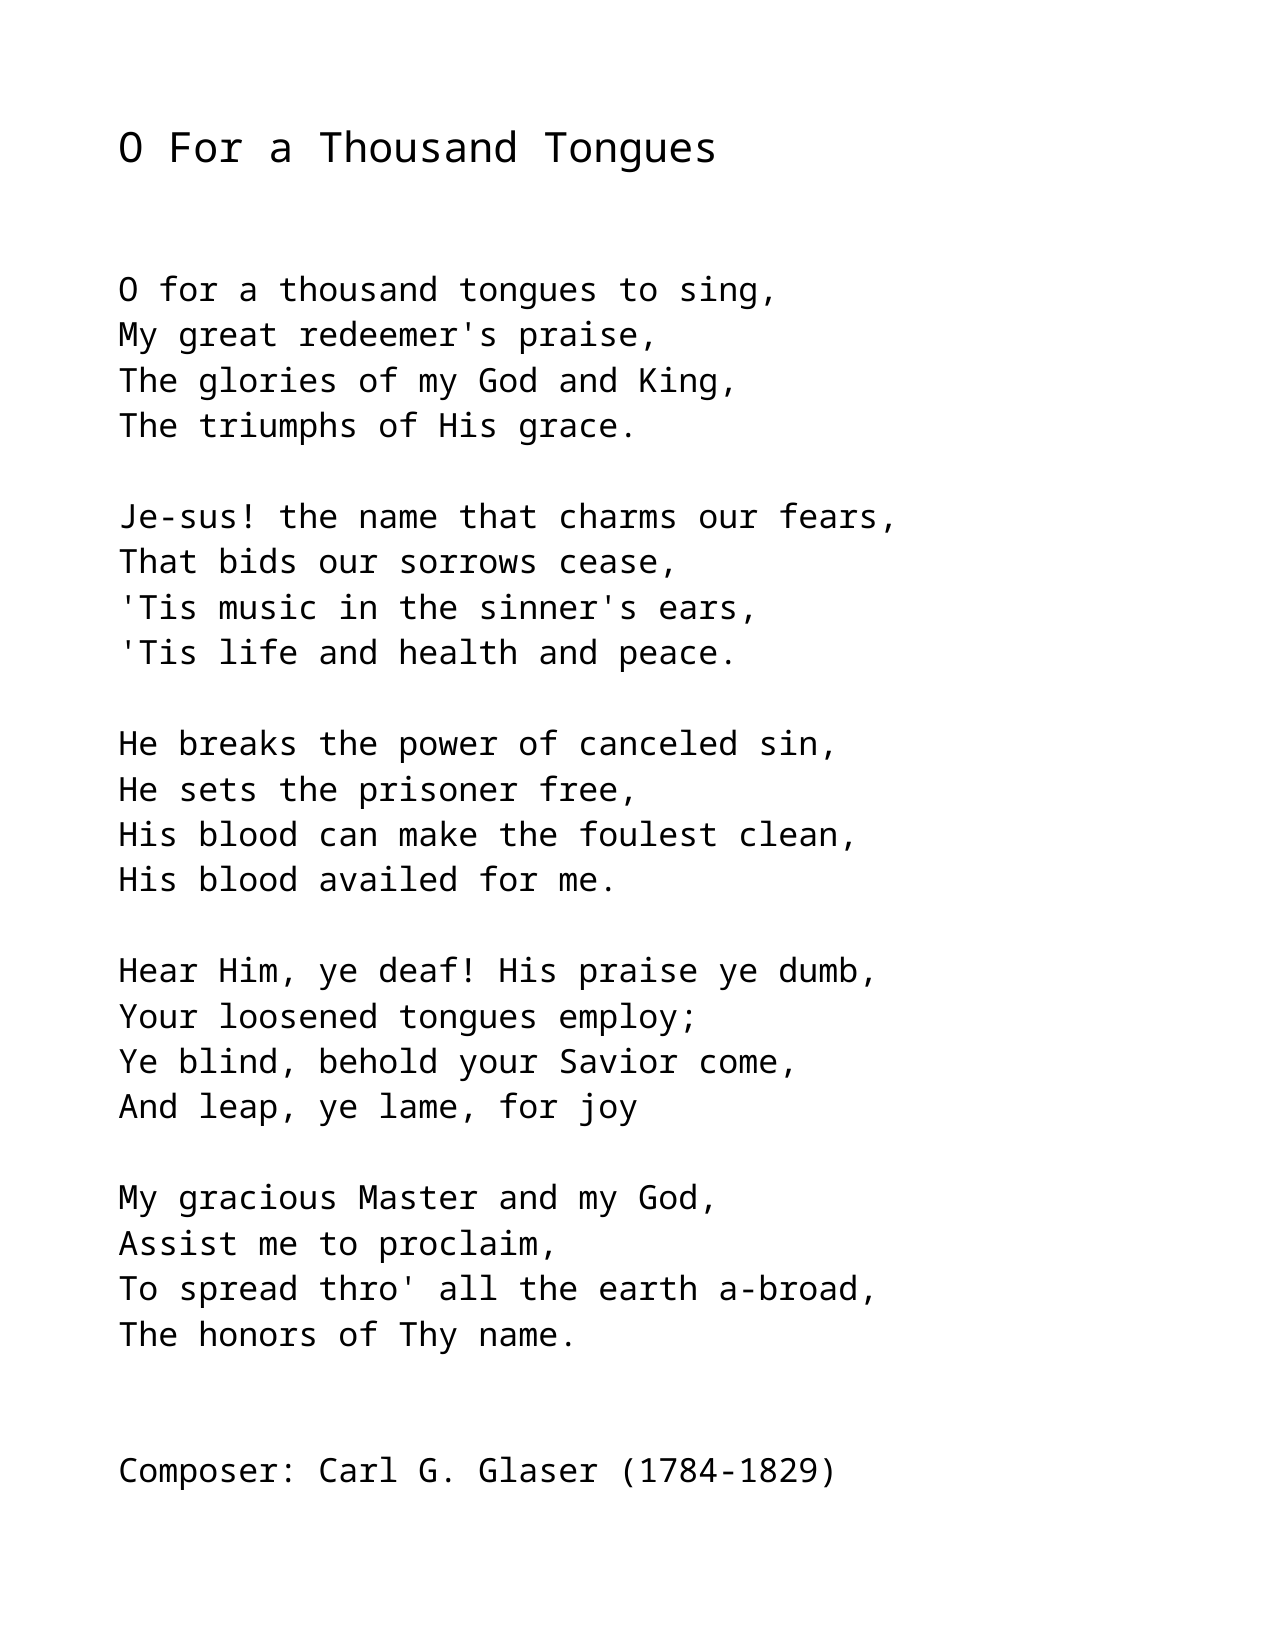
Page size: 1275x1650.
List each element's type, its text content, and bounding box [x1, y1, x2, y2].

text His blood can make the foulest clean, [118, 811, 1157, 856]
text Hear Him, ye deaf! His praise ye dumb, [118, 947, 1157, 992]
text 'Tis life and health and peace. [118, 629, 1157, 674]
text And leap, ye lame, for joy [118, 1083, 1157, 1129]
text O For a Thousand Tongues [118, 118, 1157, 175]
text His blood availed for me. [118, 856, 1157, 902]
text Ye blind, behold your Savior come, [118, 1038, 1157, 1083]
text My gracious Master and my God, [118, 1174, 1157, 1219]
text My great redeemer's praise, [118, 311, 1157, 357]
text The glories of my God and King, [118, 357, 1157, 402]
text He sets the prisoner free, [118, 765, 1157, 811]
text 'Tis music in the sinner's ears, [118, 584, 1157, 629]
text To spread thro' all the earth a-broad, [118, 1265, 1157, 1310]
text O for a thousand tongues to sing, [118, 266, 1157, 311]
text Your loosened tongues employ; [118, 992, 1157, 1038]
text He breaks the power of canceled sin, [118, 720, 1157, 765]
text Je-sus! the name that charms our fears, [118, 493, 1157, 538]
text Composer: Carl G. Glaser (1784-1829) [118, 1447, 1157, 1492]
text Assist me to proclaim, [118, 1219, 1157, 1265]
text The triumphs of His grace. [118, 402, 1157, 447]
text That bids our sorrows cease, [118, 538, 1157, 584]
text The honors of Thy name. [118, 1310, 1157, 1356]
